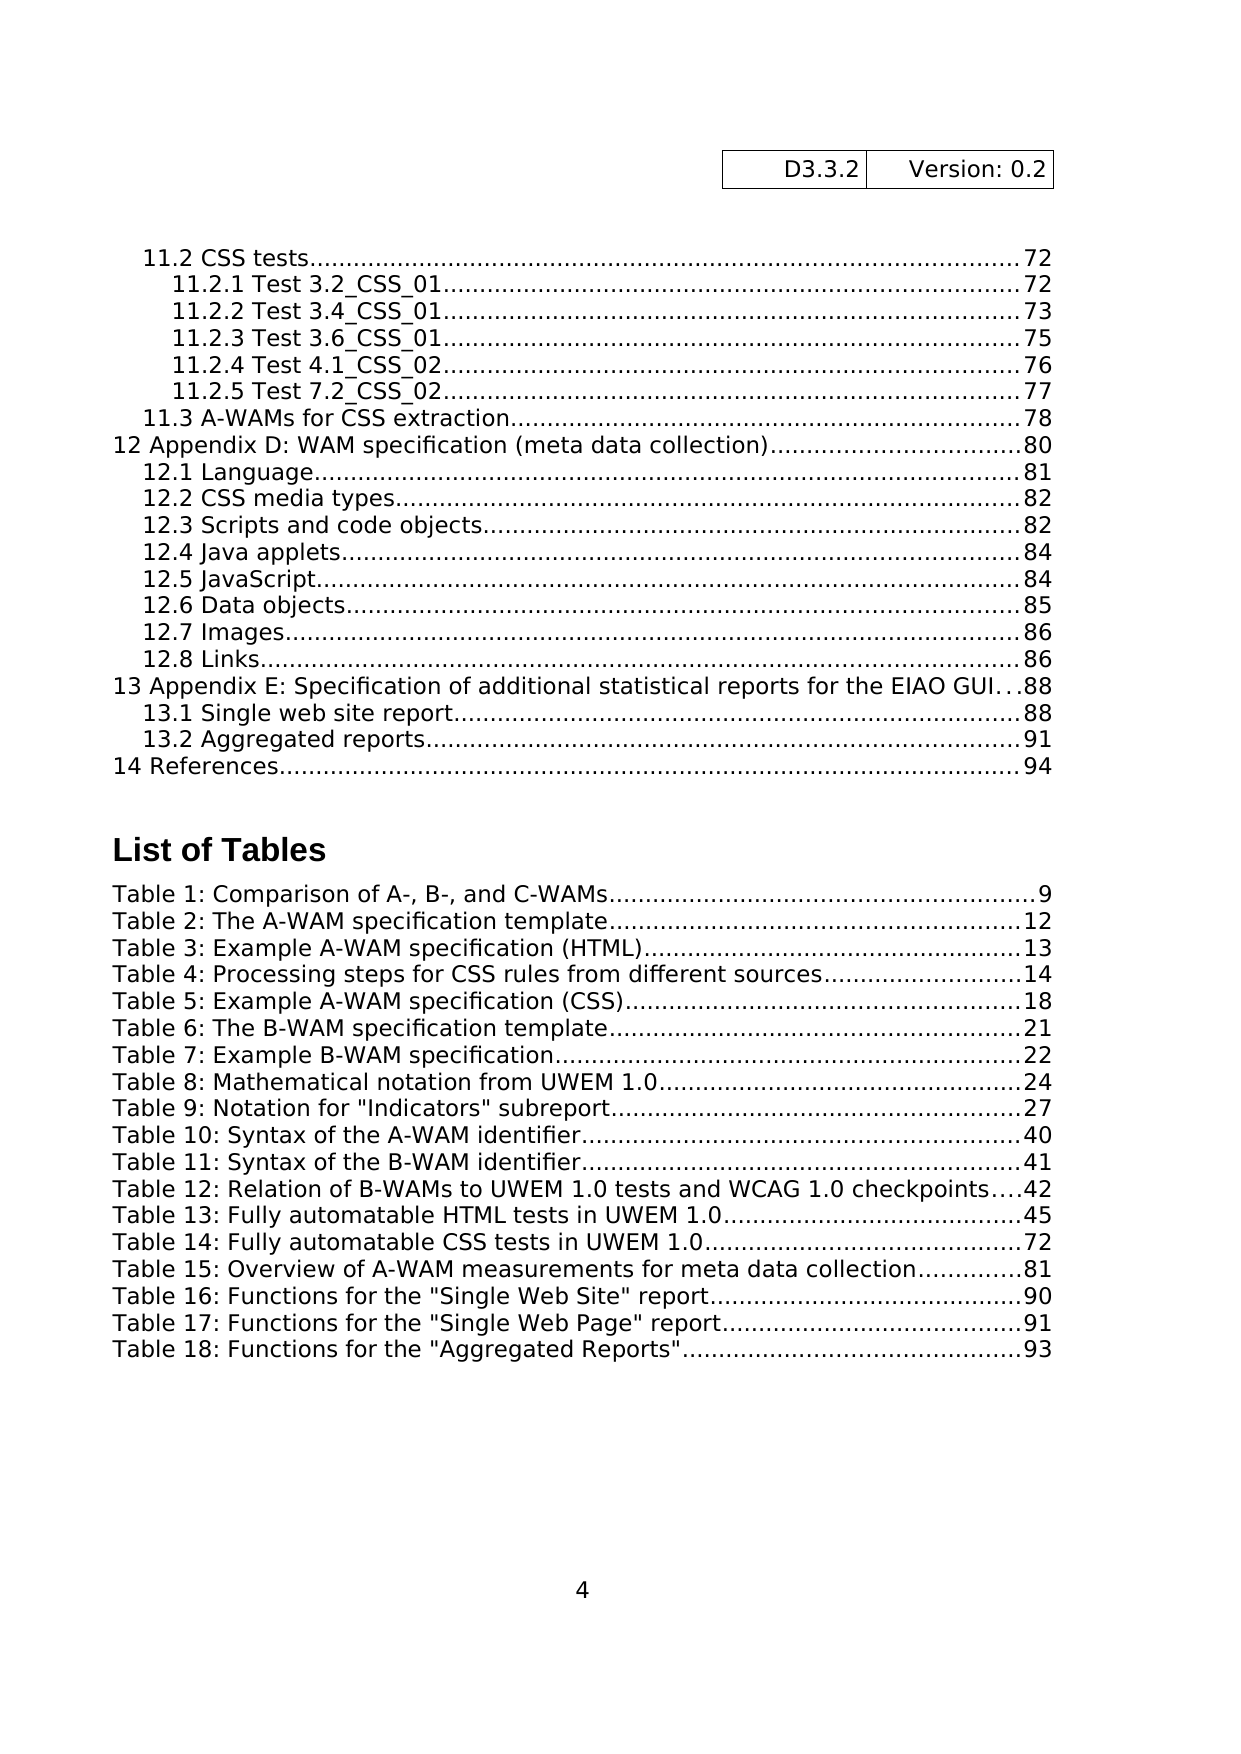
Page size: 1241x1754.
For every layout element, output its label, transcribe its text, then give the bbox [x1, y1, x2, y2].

text 11.2.3 Test 3.6_CSS_01 75 [171, 325, 1053, 352]
text Table 8: Mathematical notation from UWEM 1.0 24 [112, 1069, 1053, 1096]
text 11.2.4 Test 4.1_CSS_02 76 [171, 352, 1053, 378]
text 12.5 JavaScript 84 [142, 566, 1053, 593]
text 12.8 Links 86 [142, 646, 1053, 673]
text 12.4 Java applets 84 [142, 539, 1053, 566]
text Table 9: Notation for "Indicators" subreport 27 [112, 1096, 1053, 1122]
text 14 References 94 [112, 753, 1053, 780]
text Table 16: Functions for the "Single Web Site" report 90 [112, 1283, 1053, 1310]
text 11.2.1 Test 3.2_CSS_01 72 [171, 271, 1053, 298]
text 12.7 Images 86 [142, 619, 1053, 646]
text Table 6: The B-WAM specification template 21 [112, 1015, 1053, 1042]
text Table 1: Comparison of A-, B-, and C-WAMs 9 [112, 881, 1053, 908]
text Table 4: Processing steps for CSS rules from different sources 14 [112, 962, 1053, 988]
text 12.6 Data objects 85 [142, 593, 1053, 619]
text Table 15: Overview of A-WAM measurements for meta data collection 81 [112, 1256, 1053, 1283]
text 13.1 Single web site report 88 [142, 700, 1053, 727]
text 12.3 Scripts and code objects 82 [142, 512, 1053, 539]
text Table 7: Example B-WAM specification 22 [112, 1042, 1053, 1069]
text Table 12: Relation of B-WAMs to UWEM 1.0 tests and WCAG 1.0 checkpoints 42 [112, 1176, 1053, 1203]
text Table 10: Syntax of the A-WAM identifier 40 [112, 1122, 1053, 1149]
text Table 3: Example A-WAM specification (HTML) 13 [112, 935, 1053, 962]
text 12.2 CSS media types 82 [142, 486, 1053, 512]
text 11.3 A-WAMs for CSS extraction 78 [142, 405, 1053, 432]
text Table 11: Syntax of the B-WAM identifier 41 [112, 1149, 1053, 1176]
text Table 2: The A-WAM specification template 12 [112, 908, 1053, 935]
text 11.2.5 Test 7.2_CSS_02 77 [171, 378, 1053, 405]
text Table 14: Fully automatable CSS tests in UWEM 1.0 72 [112, 1229, 1053, 1256]
text 13 Appendix E: Specification of additional statistical reports for the EIAO GUI 88 [112, 673, 1053, 700]
text Table 13: Fully automatable HTML tests in UWEM 1.0 45 [112, 1203, 1053, 1229]
text Table 18: Functions for the "Aggregated Reports" 93 [112, 1336, 1053, 1363]
text 12.1 Language 81 [142, 459, 1053, 486]
subtitle List of Tables [112, 832, 1053, 869]
text 13.2 Aggregated reports 91 [142, 727, 1053, 753]
text Table 5: Example A-WAM specification (CSS) 18 [112, 988, 1053, 1015]
text 11.2.2 Test 3.4_CSS_01 73 [171, 298, 1053, 325]
text Table 17: Functions for the "Single Web Page" report 91 [112, 1310, 1053, 1336]
text 11.2 CSS tests 72 [142, 245, 1053, 271]
text 12 Appendix D: WAM specification (meta data collection) 80 [112, 432, 1053, 459]
